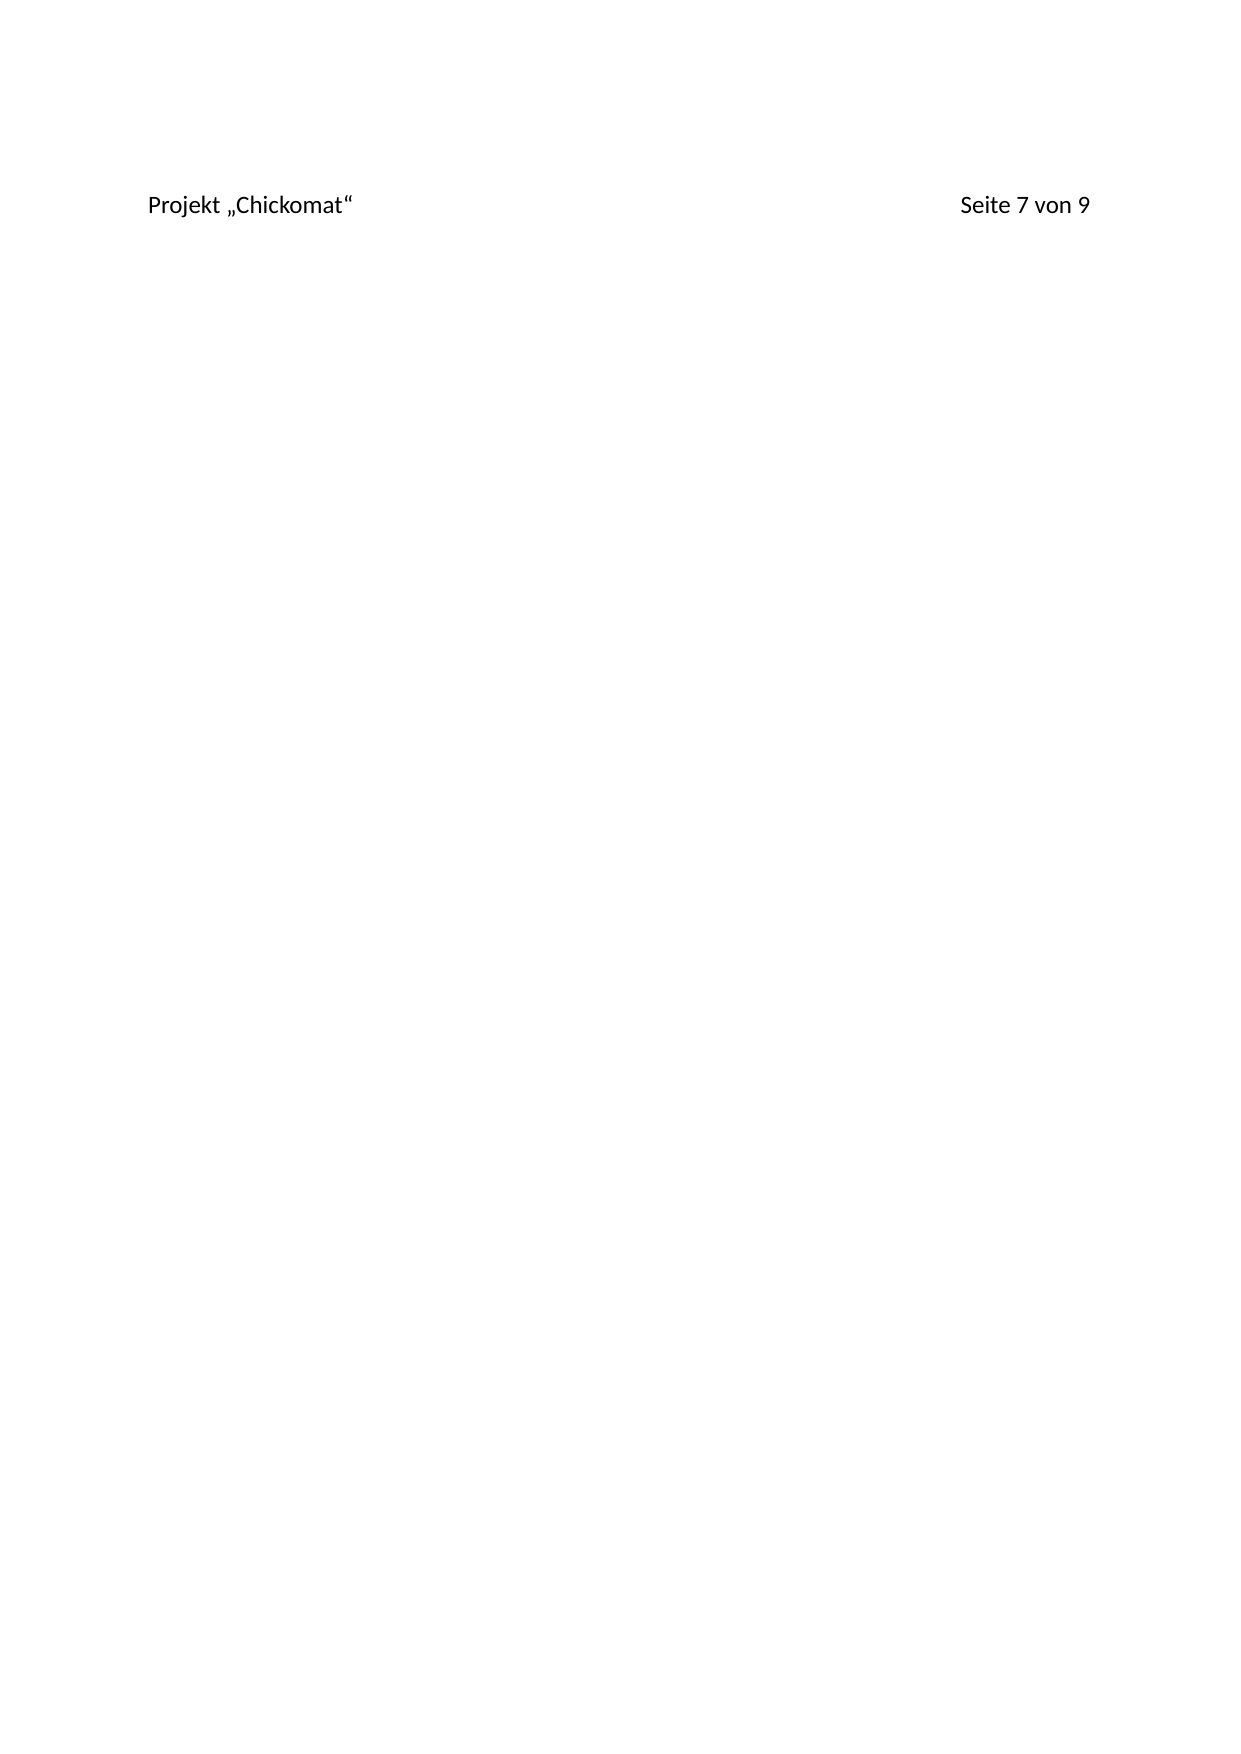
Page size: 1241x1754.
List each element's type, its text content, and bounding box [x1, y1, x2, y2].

text Projekt „Chickomat“ Seite 7 von 9 [148, 189, 1094, 219]
